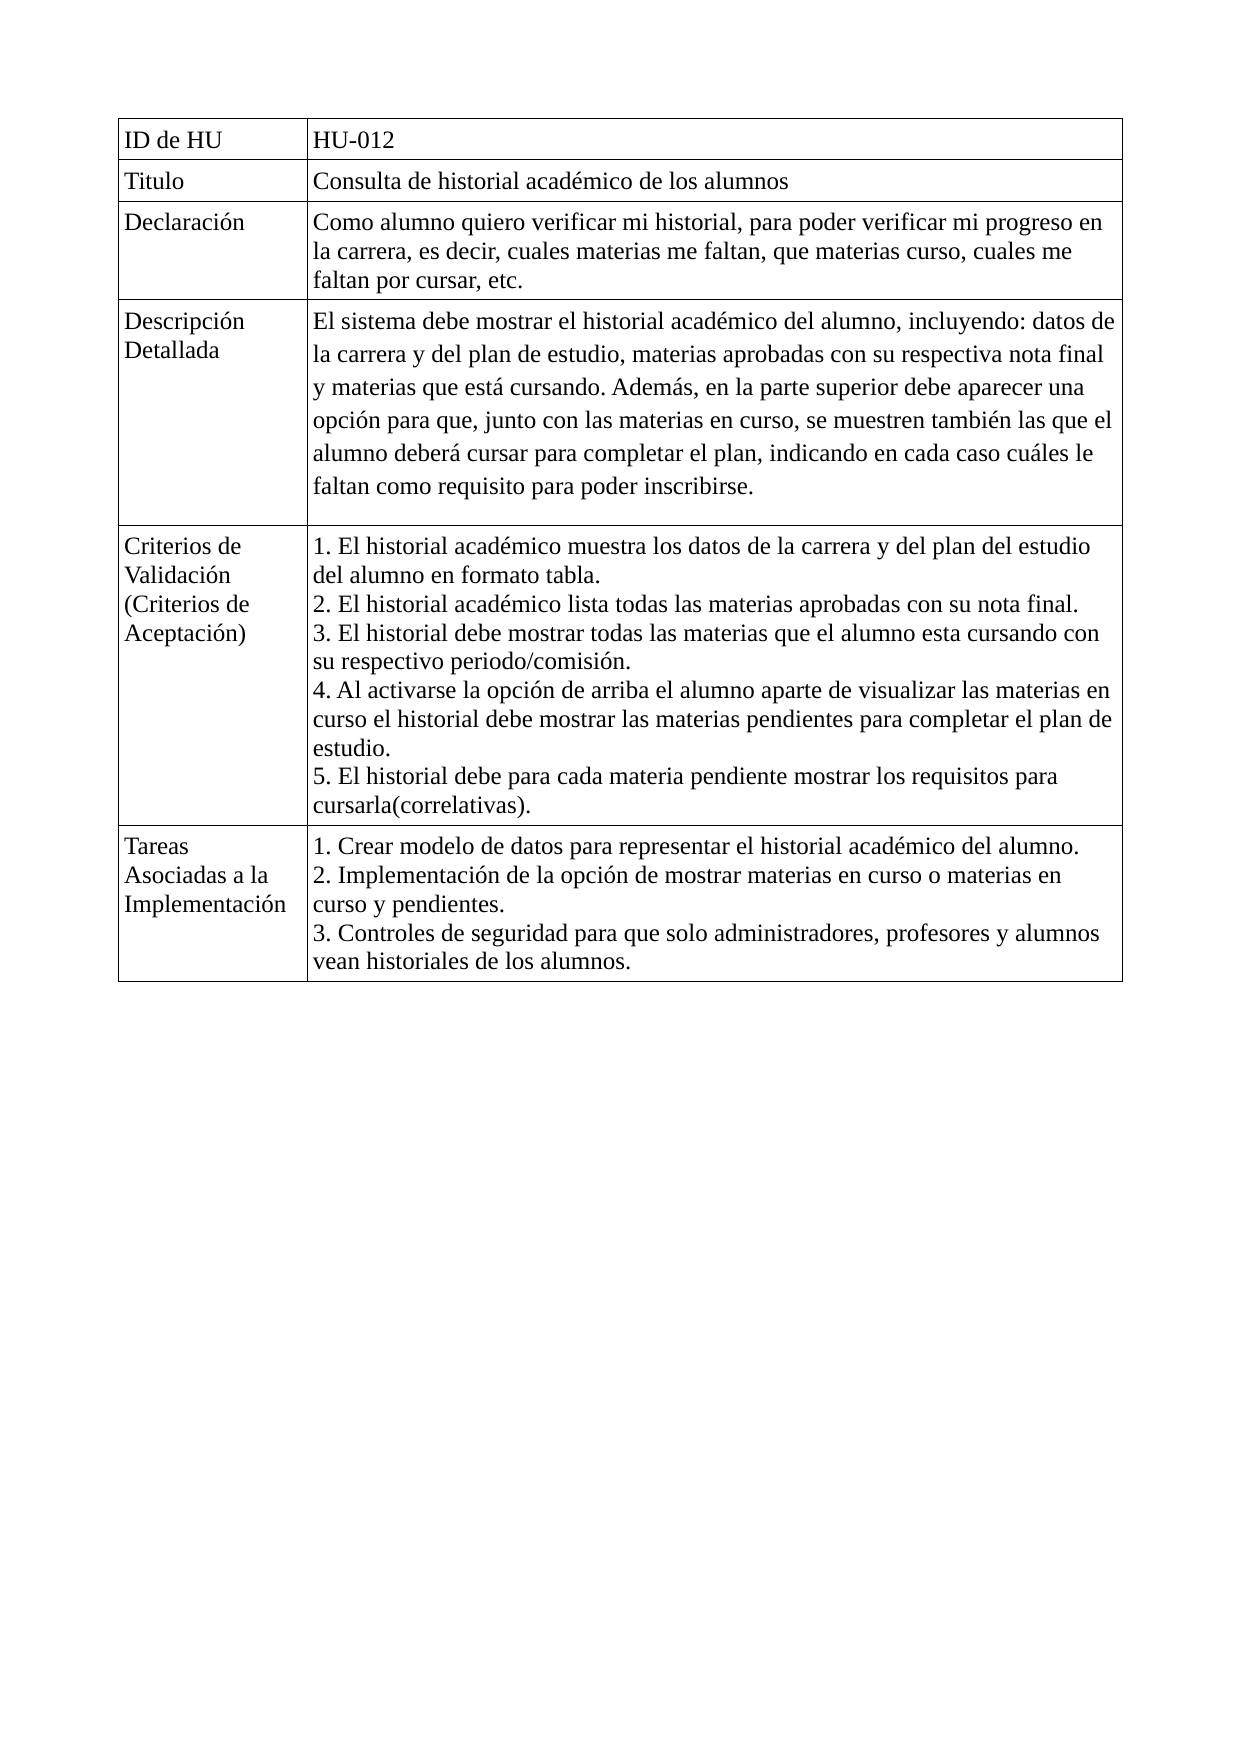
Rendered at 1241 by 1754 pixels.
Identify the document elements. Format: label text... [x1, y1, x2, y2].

table_cell El sistema debe mostrar el historial académico del alumno, incluyendo: datos de la carrera y del plan de estudio, materias aprobadas con su respectiva nota final y materias que está cursando. Además, en la parte superior debe aparecer una opción para que, junto con las materias en curso, se muestren también las que el alumno deberá cursar para completar el plan, indicando en cada caso cuáles le faltan como requisito para poder inscribirse. [308, 300, 1122, 524]
table_cell 1. El historial académico muestra los datos de la carrera y del plan del estudio del alumno en formato tabla. 2. El historial académico lista todas las materias aprobadas con su nota final. 3. El historial debe mostrar todas las materias que el alumno esta cursando con su respectivo periodo/comisión. 4. Al activarse la opción de arriba el alumno aparte de visualizar las materias en curso el historial debe mostrar las materias pendientes para completar el plan de estudio. 5. El historial debe para cada materia pendiente mostrar los requisitos para cursarla(correlativas). [308, 526, 1122, 824]
table_cell Criterios de Validación (Criterios de Aceptación) [119, 526, 307, 824]
table_cell Consulta de historial académico de los alumnos [308, 160, 1122, 201]
table_cell Como alumno quiero verificar mi historial, para poder verificar mi progreso en la carrera, es decir, cuales materias me faltan, que materias curso, cuales me faltan por cursar, etc. [308, 202, 1122, 299]
table_cell 1. Crear modelo de datos para representar el historial académico del alumno. 2. Implementación de la opción de mostrar materias en curso o materias en curso y pendientes. 3. Controles de seguridad para que solo administradores, profesores y alumnos vean historiales de los alumnos. [308, 826, 1122, 981]
table_header HU-012 [308, 119, 1122, 159]
table_cell Descripción Detallada [119, 300, 307, 524]
table_cell Tareas Asociadas a la Implementación [119, 826, 307, 981]
table_cell Titulo [119, 160, 307, 201]
table_header ID de HU [119, 119, 307, 159]
table_cell Declaración [119, 202, 307, 299]
